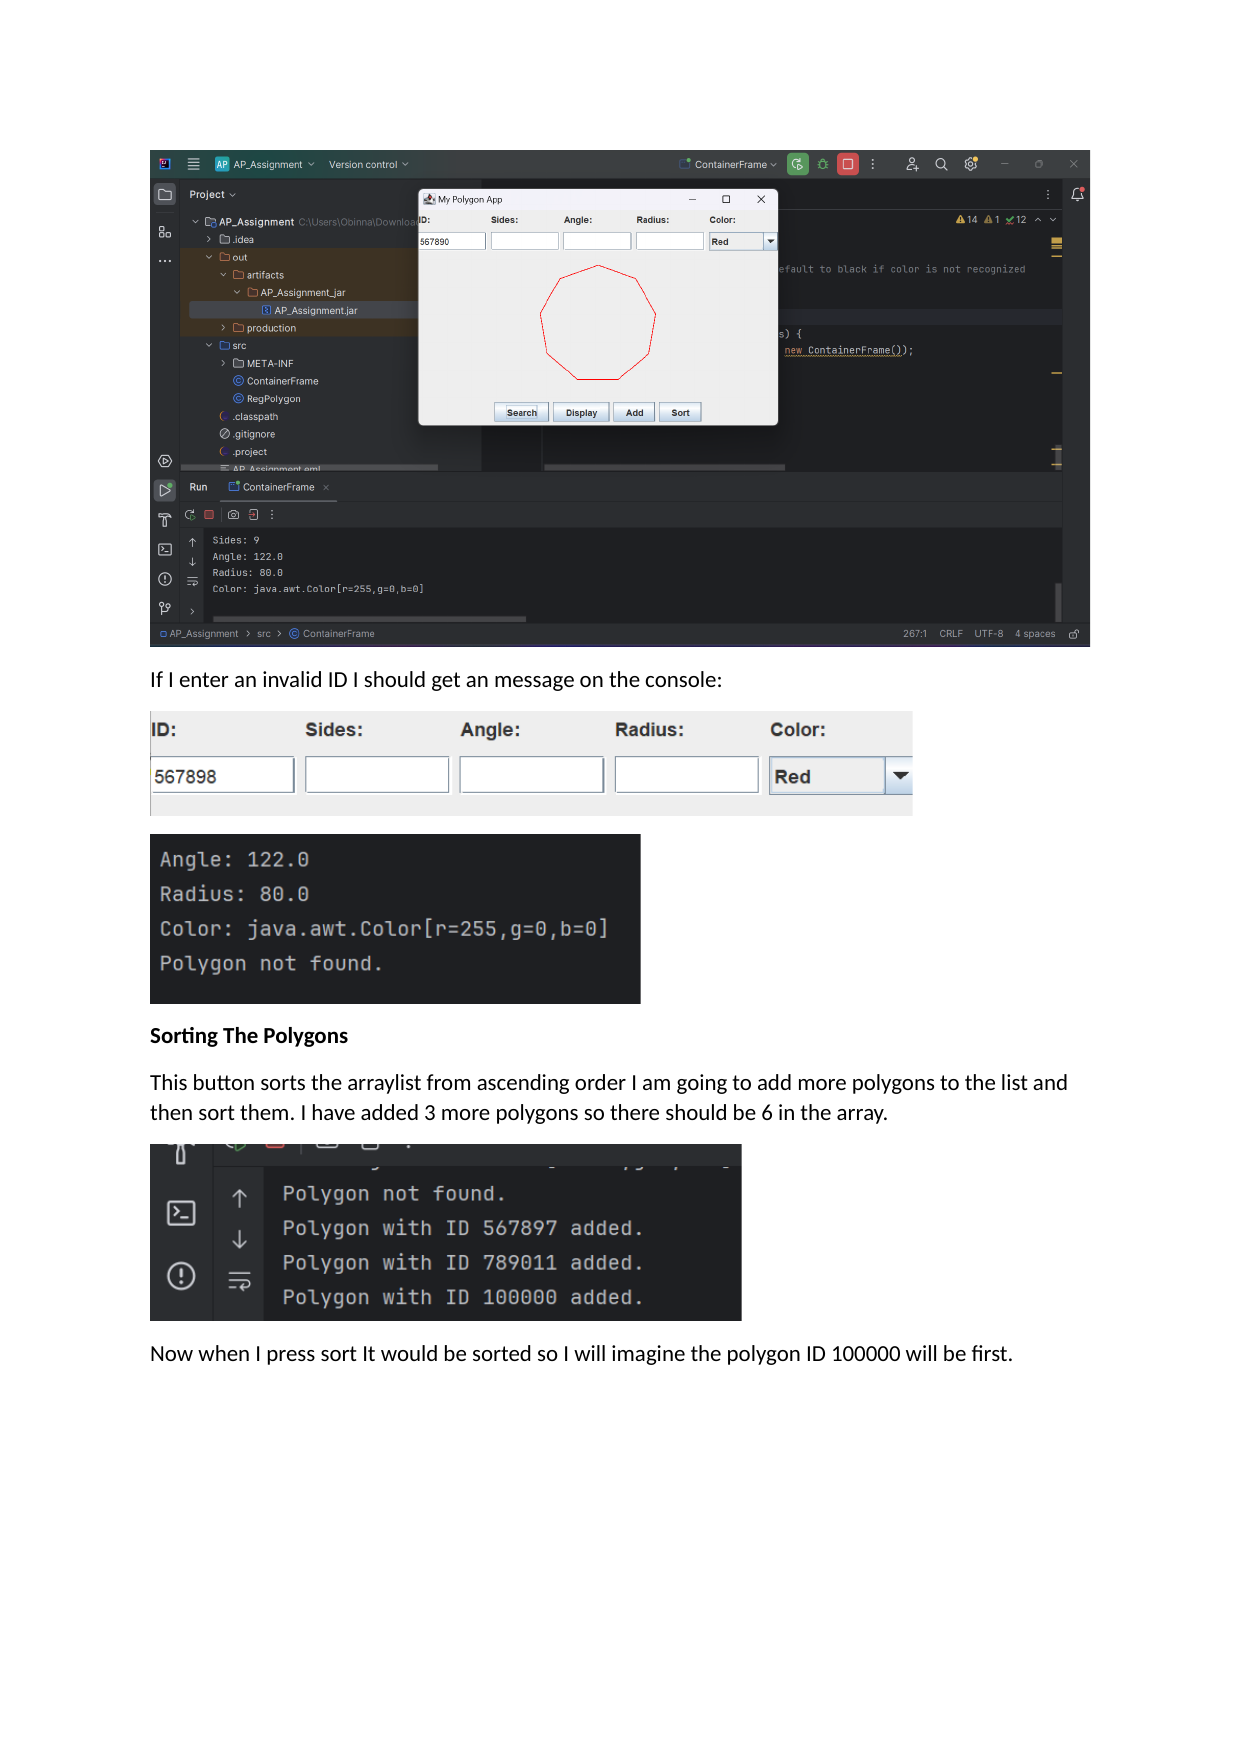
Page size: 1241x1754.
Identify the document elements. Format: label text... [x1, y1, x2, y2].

text This button sorts the arraylist from ascending order I am going to add more polygons to the list and then sort them. I have added 3 more polygons so there should be 6 in the array. [150, 1068, 1090, 1126]
text If I enter an invalid ID I should get an message on the console: [150, 665, 1090, 693]
text Sorting The Polygons [150, 1022, 1090, 1050]
text Now when I press sort It would be sorted so I will imagine the polygon ID 100000 will be first. [150, 1339, 1090, 1367]
